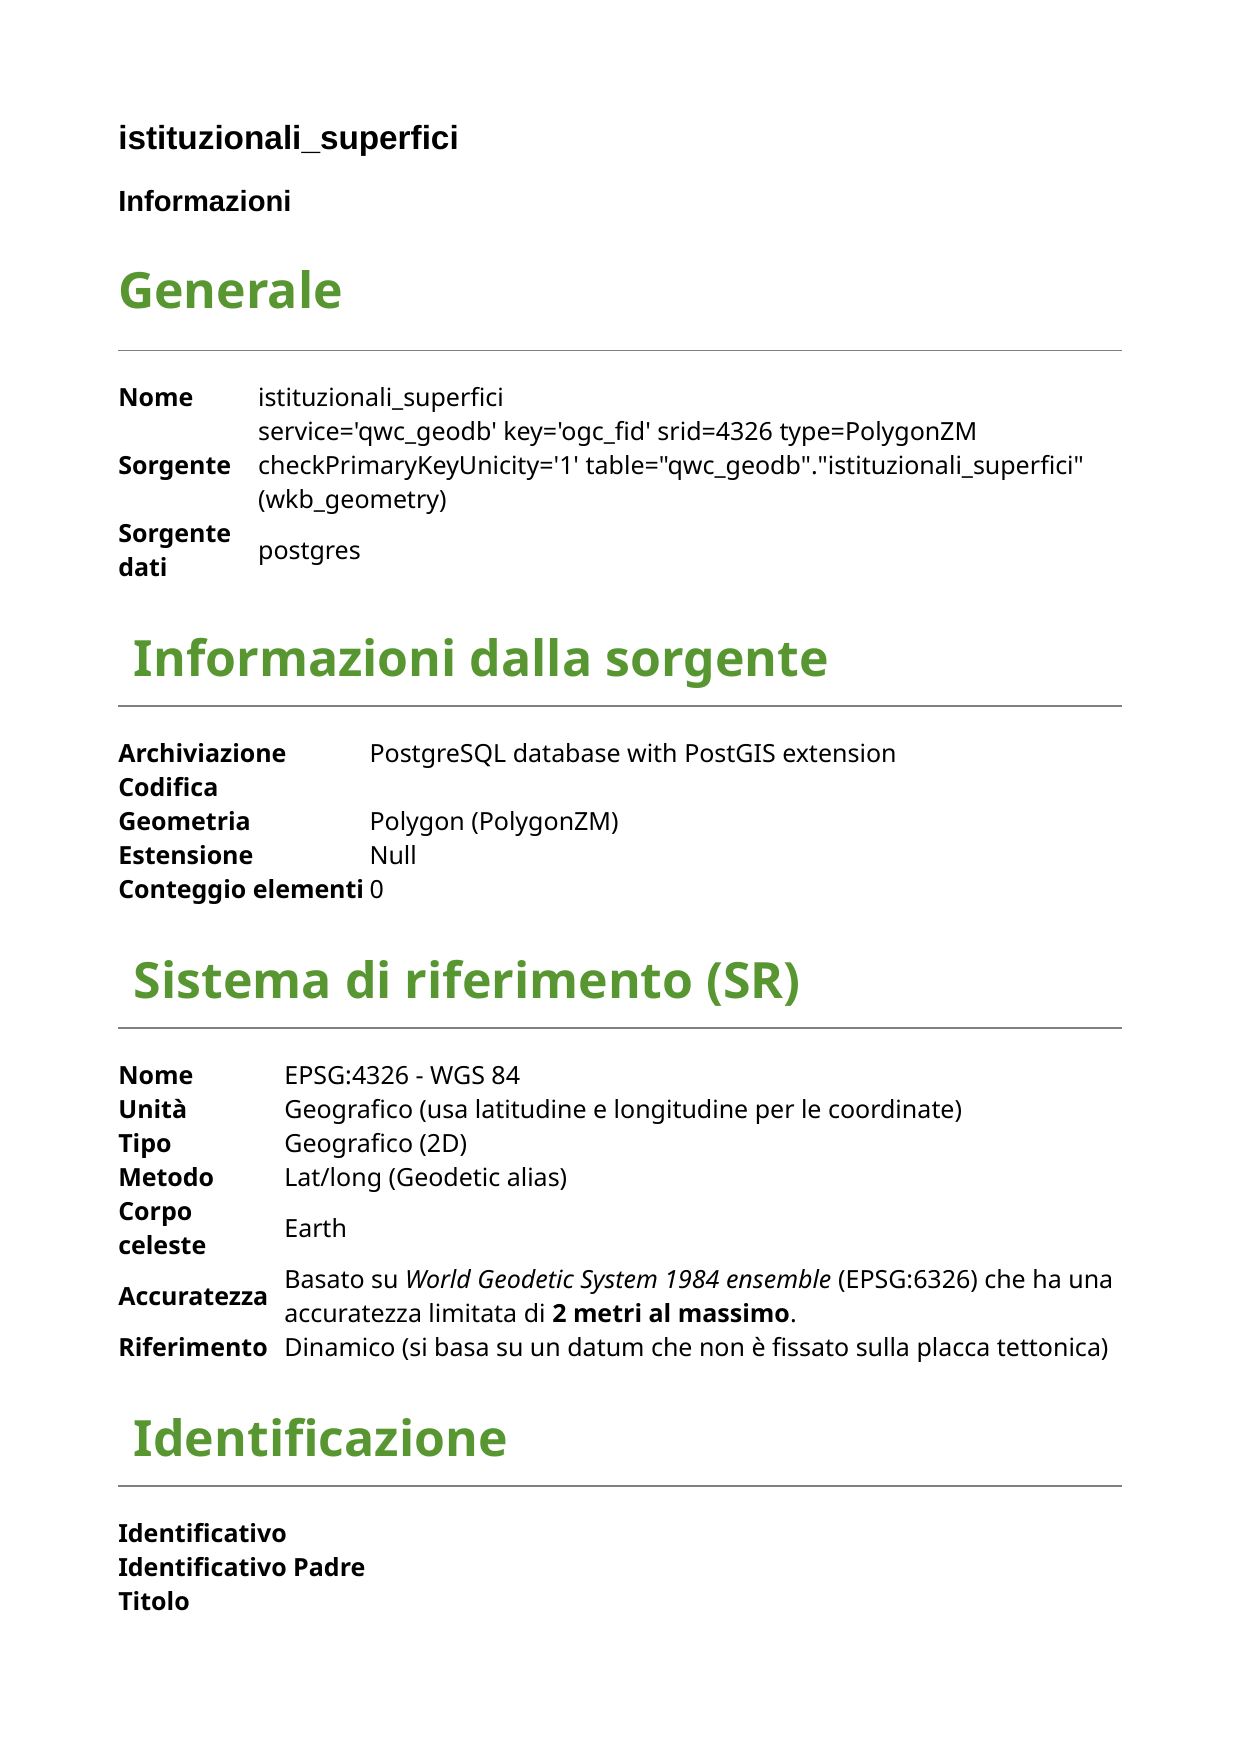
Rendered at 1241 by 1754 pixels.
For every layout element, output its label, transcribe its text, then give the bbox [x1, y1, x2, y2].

table_cell [369, 770, 905, 804]
table_cell [371, 1550, 467, 1584]
table_cell Conteggio elementi [118, 872, 369, 906]
table_cell Null [369, 838, 905, 872]
table_cell [371, 1584, 467, 1618]
table_cell 0 [369, 872, 905, 906]
table_cell Basato su World Geodetic System 1984 ensemble (EPSG:6326) che ha una accuratezza limitata di 2 metri al massimo. [284, 1262, 1122, 1330]
table_cell Earth [284, 1194, 1122, 1262]
table_cell Accuratezza [118, 1262, 284, 1330]
table_cell Codifica [118, 770, 369, 804]
table_cell Dinamico (si basa su un datum che non è fissato sulla placca tettonica) [284, 1330, 1122, 1364]
table_cell Polygon (PolygonZM) [369, 804, 905, 838]
subtitle Sistema di riferimento (SR) [134, 945, 1106, 1013]
table_header [371, 1516, 467, 1549]
table_header Nome [118, 380, 258, 414]
table_header PostgreSQL database with PostGIS extension [369, 736, 905, 769]
table_cell service='qwc_geodb' key='ogc_fid' srid=4326 type=PolygonZM checkPrimaryKeyUnicity='1' table="qwc_geodb"."istituzionali_superfici" (wkb_geometry) [258, 414, 1122, 516]
table_cell Unità [118, 1091, 284, 1126]
table_cell Tipo [118, 1126, 284, 1159]
subtitle Informazioni [118, 184, 1122, 217]
table_cell Identificativo Padre [118, 1550, 371, 1584]
table_header Identificativo [118, 1516, 371, 1549]
table_cell Lat/long (Geodetic alias) [284, 1160, 1122, 1194]
table_cell Riferimento [118, 1330, 284, 1364]
subtitle istituzionali_superfici [118, 118, 1122, 157]
table_header istituzionali_superfici [258, 380, 1122, 414]
subtitle Generale [118, 255, 1122, 323]
table_cell postgres [258, 516, 1122, 584]
table_cell Metodo [118, 1160, 284, 1194]
table_cell Geografico (2D) [284, 1126, 1122, 1159]
table_header Archiviazione [118, 736, 369, 769]
table_cell Corpo celeste [118, 1194, 284, 1262]
table_cell Geometria [118, 804, 369, 838]
table_cell Titolo [118, 1584, 371, 1618]
table_cell Sorgente dati [118, 516, 258, 584]
table_header Nome [118, 1058, 284, 1091]
table_cell Geografico (usa latitudine e longitudine per le coordinate) [284, 1091, 1122, 1126]
subtitle Identificazione [134, 1403, 1106, 1471]
table_header EPSG:4326 - WGS 84 [284, 1058, 1122, 1091]
table_cell Sorgente [118, 414, 258, 516]
table_cell Estensione [118, 838, 369, 872]
subtitle Informazioni dalla sorgente [134, 623, 1106, 691]
